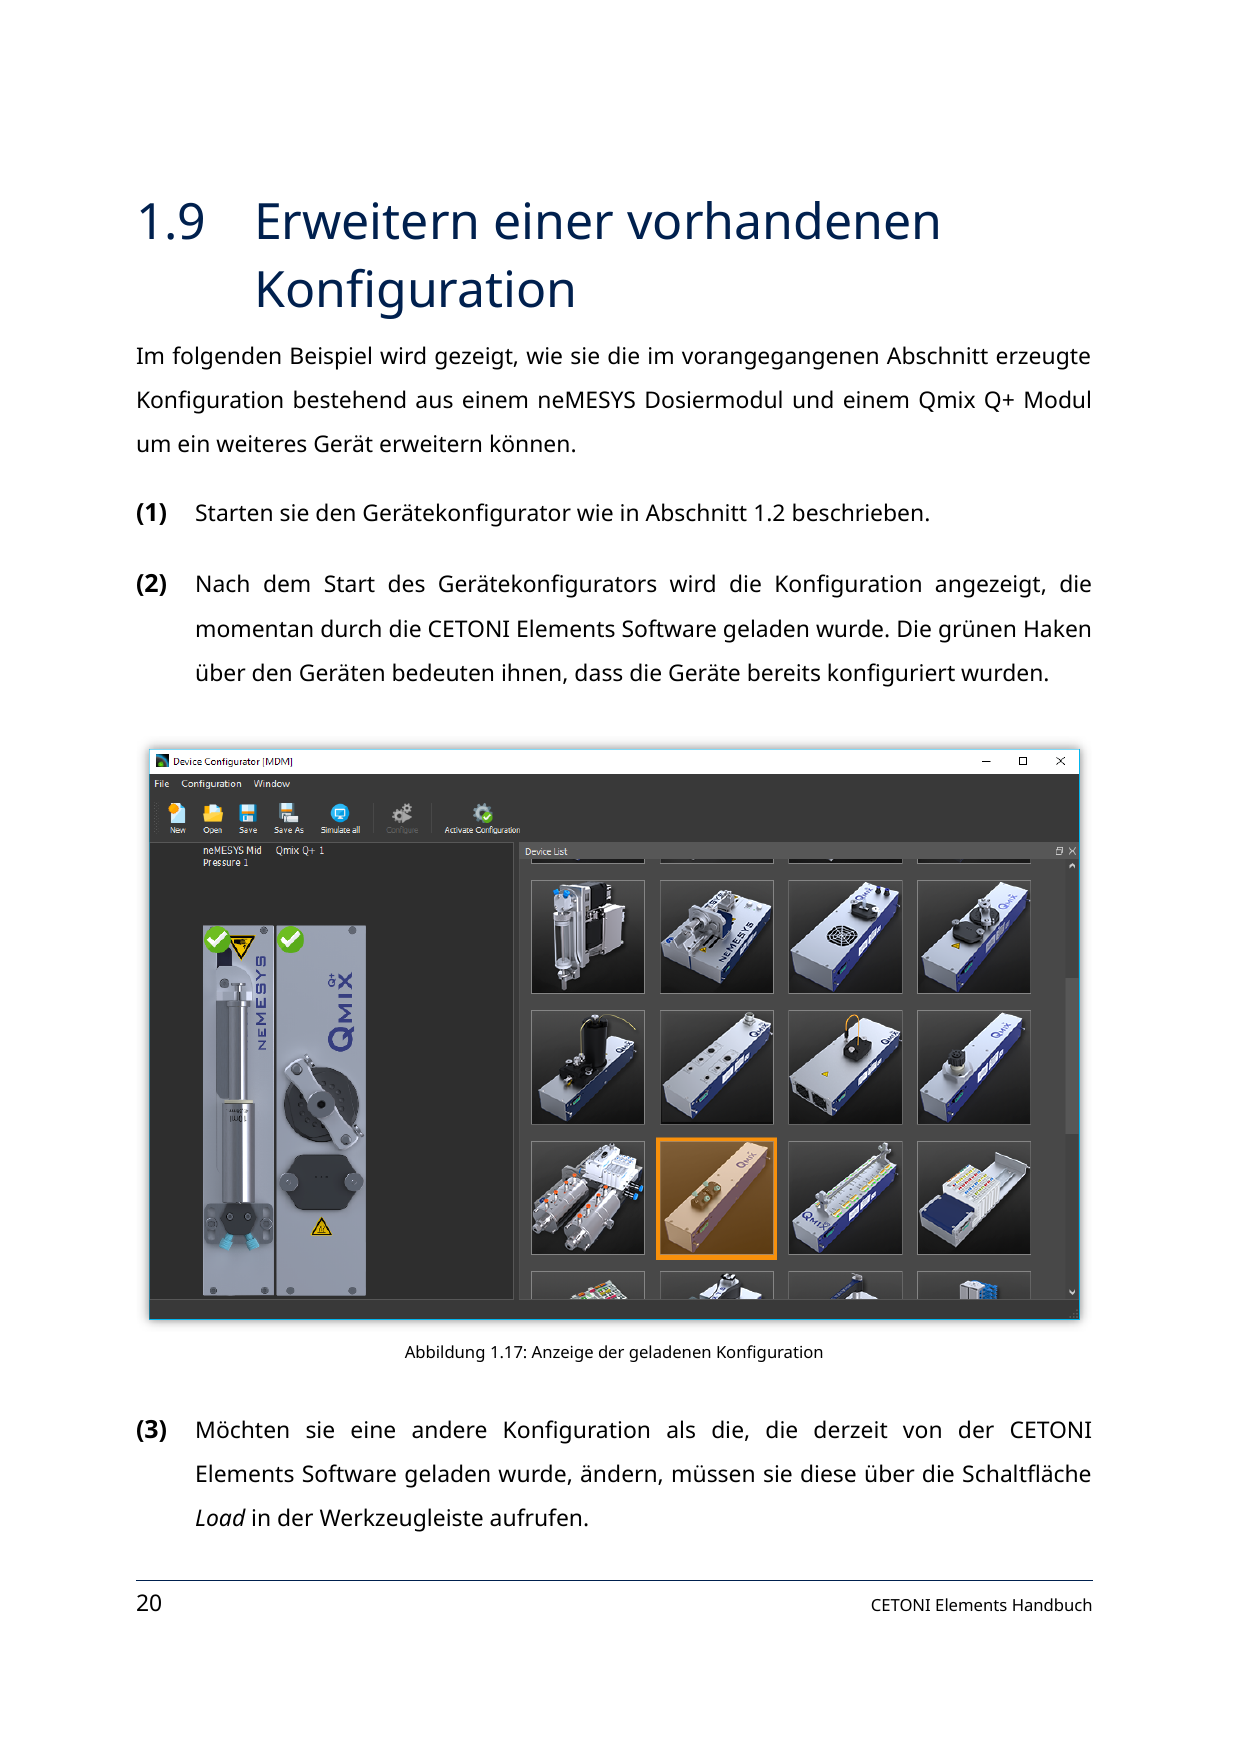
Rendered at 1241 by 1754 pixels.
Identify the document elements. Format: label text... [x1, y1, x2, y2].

list Möchten sie eine andere Konfiguration als die, die derzeit von der CETONI Elements Software geladen wurde, ändern, müssen sie diese über die Schaltfläche Load in der Werkzeugleiste aufrufen. [136, 724, 1093, 1533]
text Im folgenden Beispiel wird gezeigt, wie sie die im vorangegangenen Abschnitt erzeugte Konfiguration bestehend aus einem neMESYS Dosiermodul und einem Qmix Q+ Modul um ein weiteres Gerät erweitern können. [136, 340, 1093, 459]
picture [136, 736, 1092, 1332]
list Abbildung 1.17: Anzeige der geladenen Konfiguration [137, 1332, 1092, 1363]
subtitle Erweitern einer vorhandenen Konfiguration [136, 186, 1093, 322]
list Starten sie den Gerätekonfigurator wie in Abschnitt 1.2 beschrieben. [136, 495, 1093, 529]
list Nach dem Start des Gerätekonfigurators wird die Konfiguration angezeigt, die momentan durch die CETONI Elements Software geladen wurde. Die grünen Haken über den Geräten bedeuten ihnen, dass die Geräte bereits konfiguriert wurden. [136, 566, 1093, 688]
